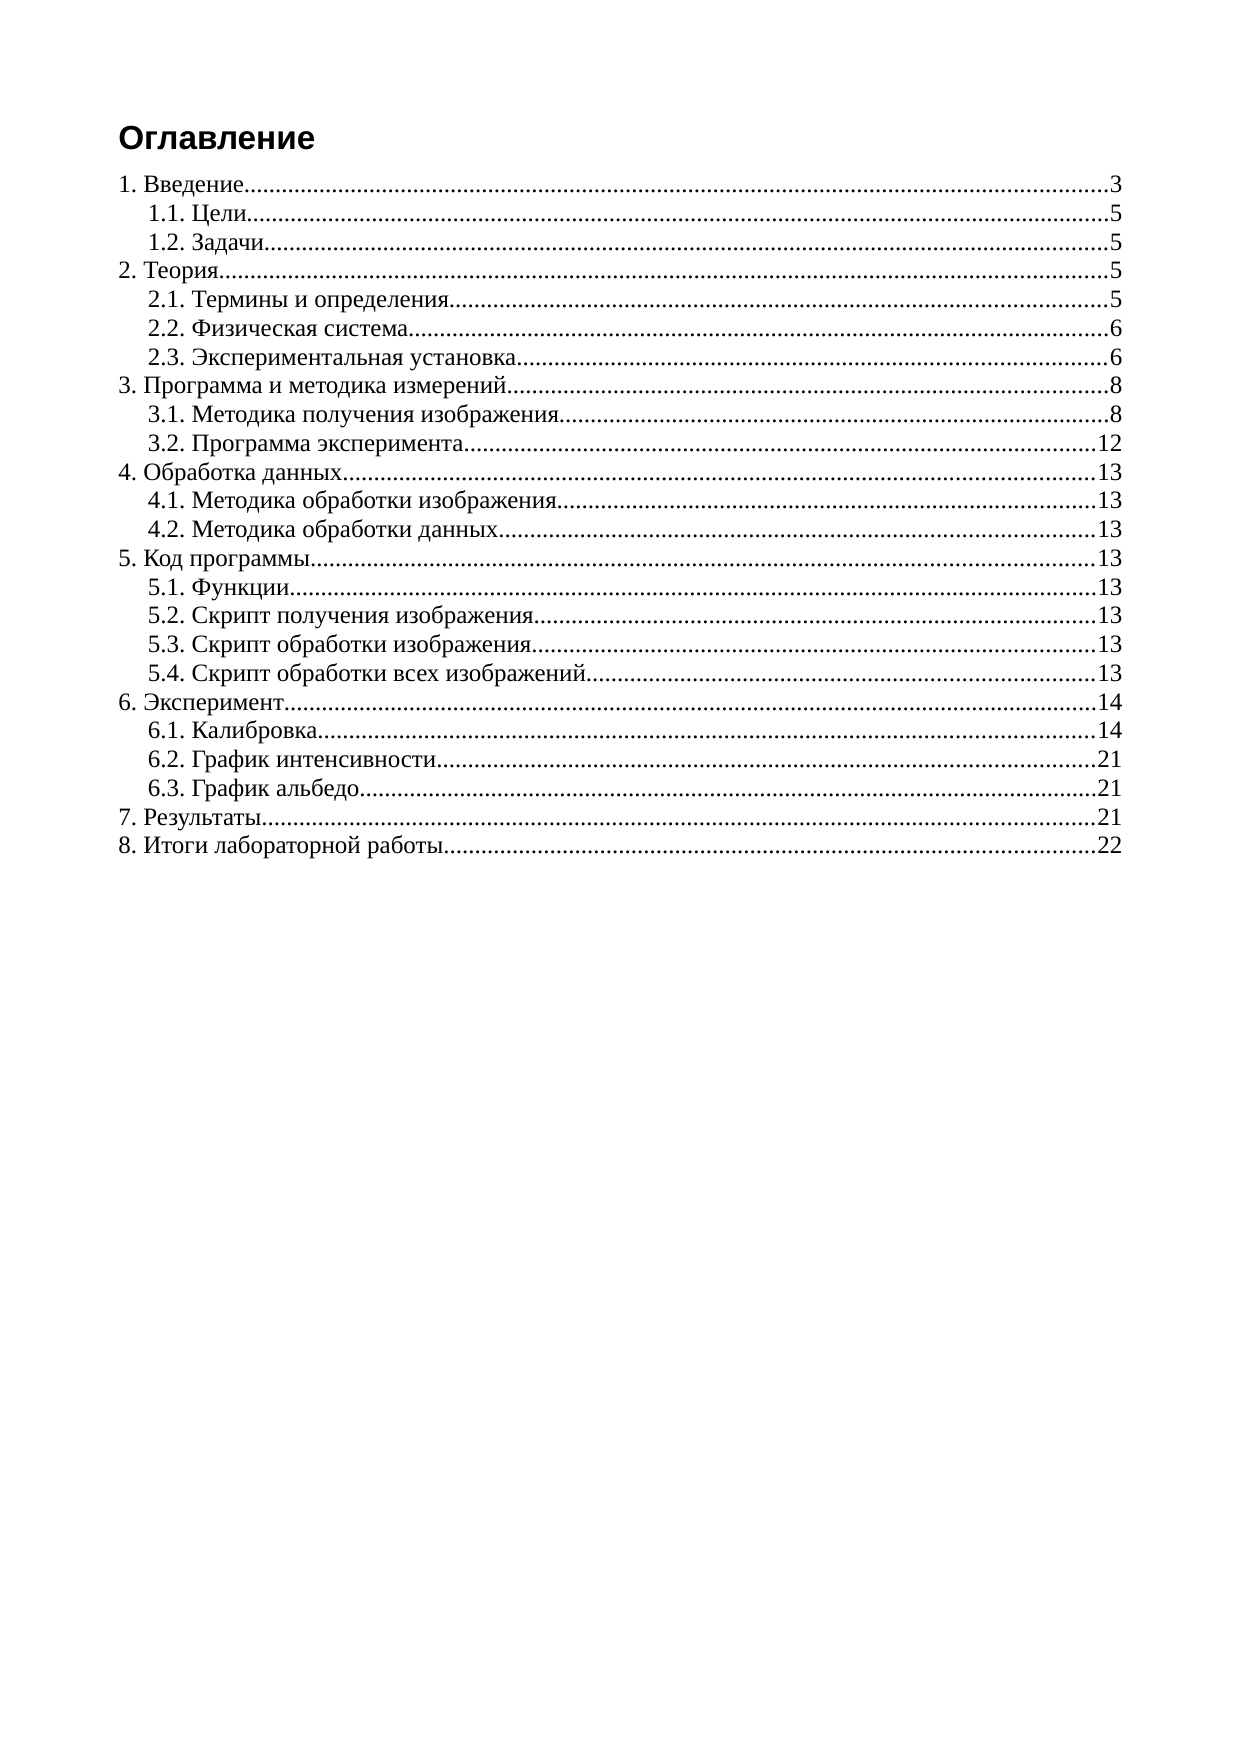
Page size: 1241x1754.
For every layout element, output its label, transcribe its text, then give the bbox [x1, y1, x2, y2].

text 3.2. Программа эксперимента 12 [148, 428, 1122, 457]
text 2.3. Экспериментальная установка 6 [148, 342, 1122, 370]
text 4.1. Методика обработки изображения 13 [148, 485, 1122, 514]
text 6.2. График интенсивности 21 [148, 744, 1122, 773]
text 1. Введение 3 [118, 169, 1122, 198]
text 6.3. График альбедо 21 [148, 773, 1122, 802]
text 6. Эксперимент 14 [118, 687, 1122, 715]
text 8. Итоги лабораторной работы 22 [118, 830, 1122, 859]
text 4.2. Методика обработки данных 13 [148, 514, 1122, 543]
subtitle Оглавление [118, 118, 1122, 157]
text 5. Код программы 13 [118, 543, 1122, 572]
text 1.1. Цели 5 [148, 198, 1122, 227]
text 5.4. Скрипт обработки всех изображений 13 [148, 658, 1122, 687]
text 3. Программа и методика измерений 8 [118, 370, 1122, 399]
text 6.1. Калибровка 14 [148, 715, 1122, 744]
text 3.1. Методика получения изображения 8 [148, 399, 1122, 428]
text 5.3. Скрипт обработки изображения 13 [148, 629, 1122, 658]
text 4. Обработка данных 13 [118, 457, 1122, 485]
text 5.1. Функции 13 [148, 572, 1122, 600]
text 2.1. Термины и определения 5 [148, 284, 1122, 313]
text 7. Результаты 21 [118, 802, 1122, 830]
text 1.2. Задачи 5 [148, 227, 1122, 255]
text 2.2. Физическая система 6 [148, 313, 1122, 342]
text 5.2. Скрипт получения изображения 13 [148, 600, 1122, 629]
text 2. Теория 5 [118, 255, 1122, 284]
